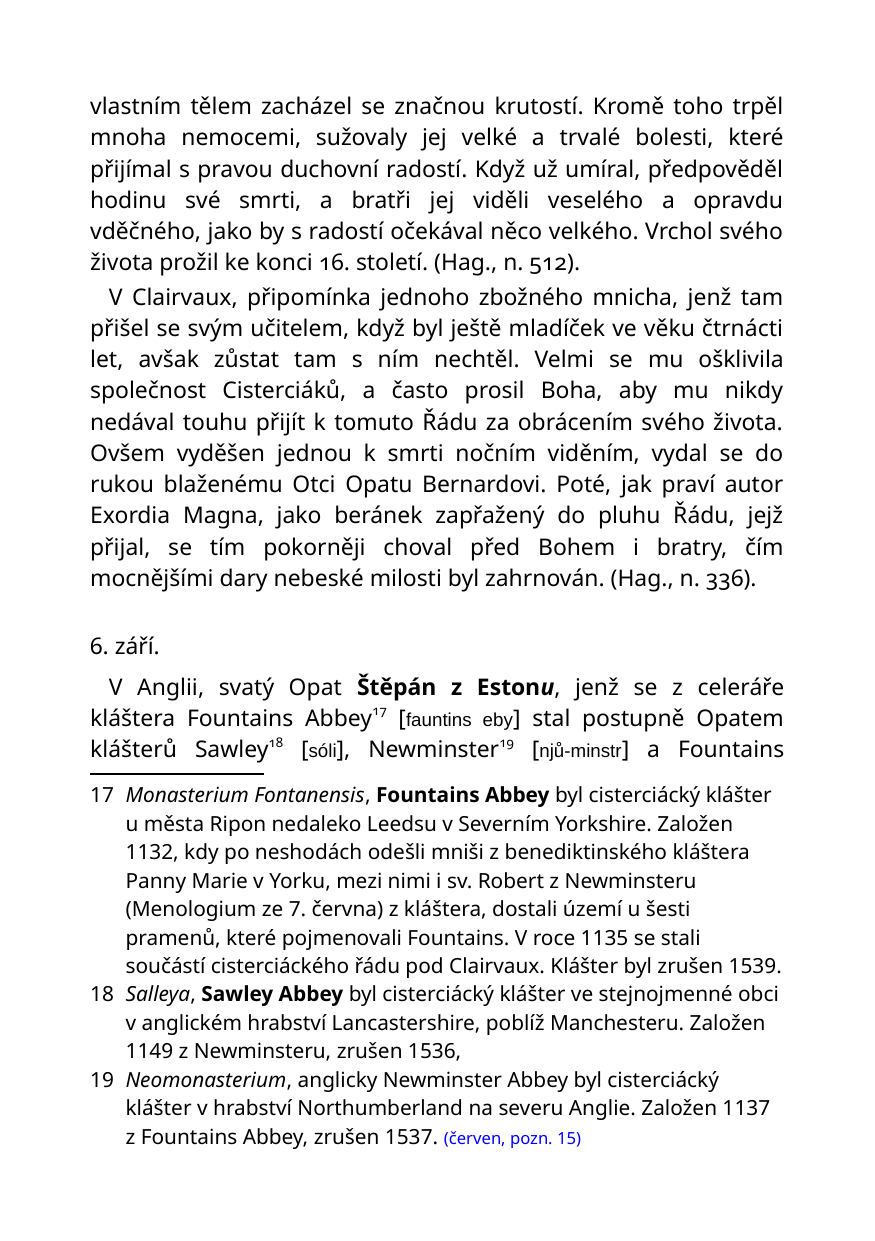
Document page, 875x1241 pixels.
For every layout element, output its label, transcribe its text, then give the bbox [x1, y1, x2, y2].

text vlastním tělem zacházel se značnou krutostí. Kromě toho trpěl mnoha nemocemi, sužovaly jej velké a trvalé bolesti, které přijímal s pravou duchovní radostí. Když už umíral, předpověděl hodinu své smrti, a bratři jej viděli veselého a opravdu vděčného, jako by s radostí očekával něco velkého. Vrchol svého života prožil ke konci 16. století. (Hag., n. 512). [90, 90, 784, 277]
text 6. září. [90, 630, 784, 662]
text Neomonasterium, anglicky Newminster Abbey byl cisterciácký klášter v hrabství Northumberland na severu Anglie. Založen 1137 z Fountains Abbey, zrušen 1537. (červen, pozn. 15) [90, 1065, 784, 1150]
text V Clairvaux, připomínka jednoho zbožného mnicha, jenž tam přišel se svým učitelem, když byl ještě mladíček ve věku čtrnácti let, avšak zůstat tam s ním nechtěl. Velmi se mu ošklivila společnost Cisterciáků, a často prosil Boha, aby mu nikdy nedával touhu přijít k tomuto Řádu za obrácením svého života. Ovšem vyděšen jednou k smrti nočním viděním, vydal se do rukou blaženému Otci Opatu Bernardovi. Poté, jak praví autor Exordia Magna, jako beránek zapřažený do pluhu Řádu, jejž přijal, se tím pokorněji choval před Bohem i bratry, čím mocnějšími dary nebeské milosti byl zahrnován. (Hag., n. 336). [90, 281, 784, 593]
text Monasterium Fontanensis, Fountains Abbey byl cisterciácký klášter u města Ripon nedaleko Leedsu v Severním Yorkshire. Založen 1132, kdy po neshodách odešli mniši z benediktinského kláštera Panny Marie v Yorku, mezi nimi i sv. Robert z Newminsteru (Menologium ze 7. června) z kláštera, dostali území u šesti pramenů, které pojmenovali Fountains. V roce 1135 se stali součástí cisterciáckého řádu pod Clairvaux. Klášter byl zrušen 1539. [90, 781, 784, 979]
text Salleya, Sawley Abbey byl cisterciácký klášter ve stejnojmenné obci v anglickém hrabství Lancastershire, poblíž Manchesteru. Založen 1149 z Newminsteru, zrušen 1536, [90, 979, 784, 1065]
text V Anglii, svatý Opat Štěpán z Estonu, jenž se z celeráře kláštera Fountains Abbey [fauntins eby] stal postupně Opatem klášterů Sawley [sóli], Newminster [njů-minstr] a Fountains [90, 671, 784, 764]
